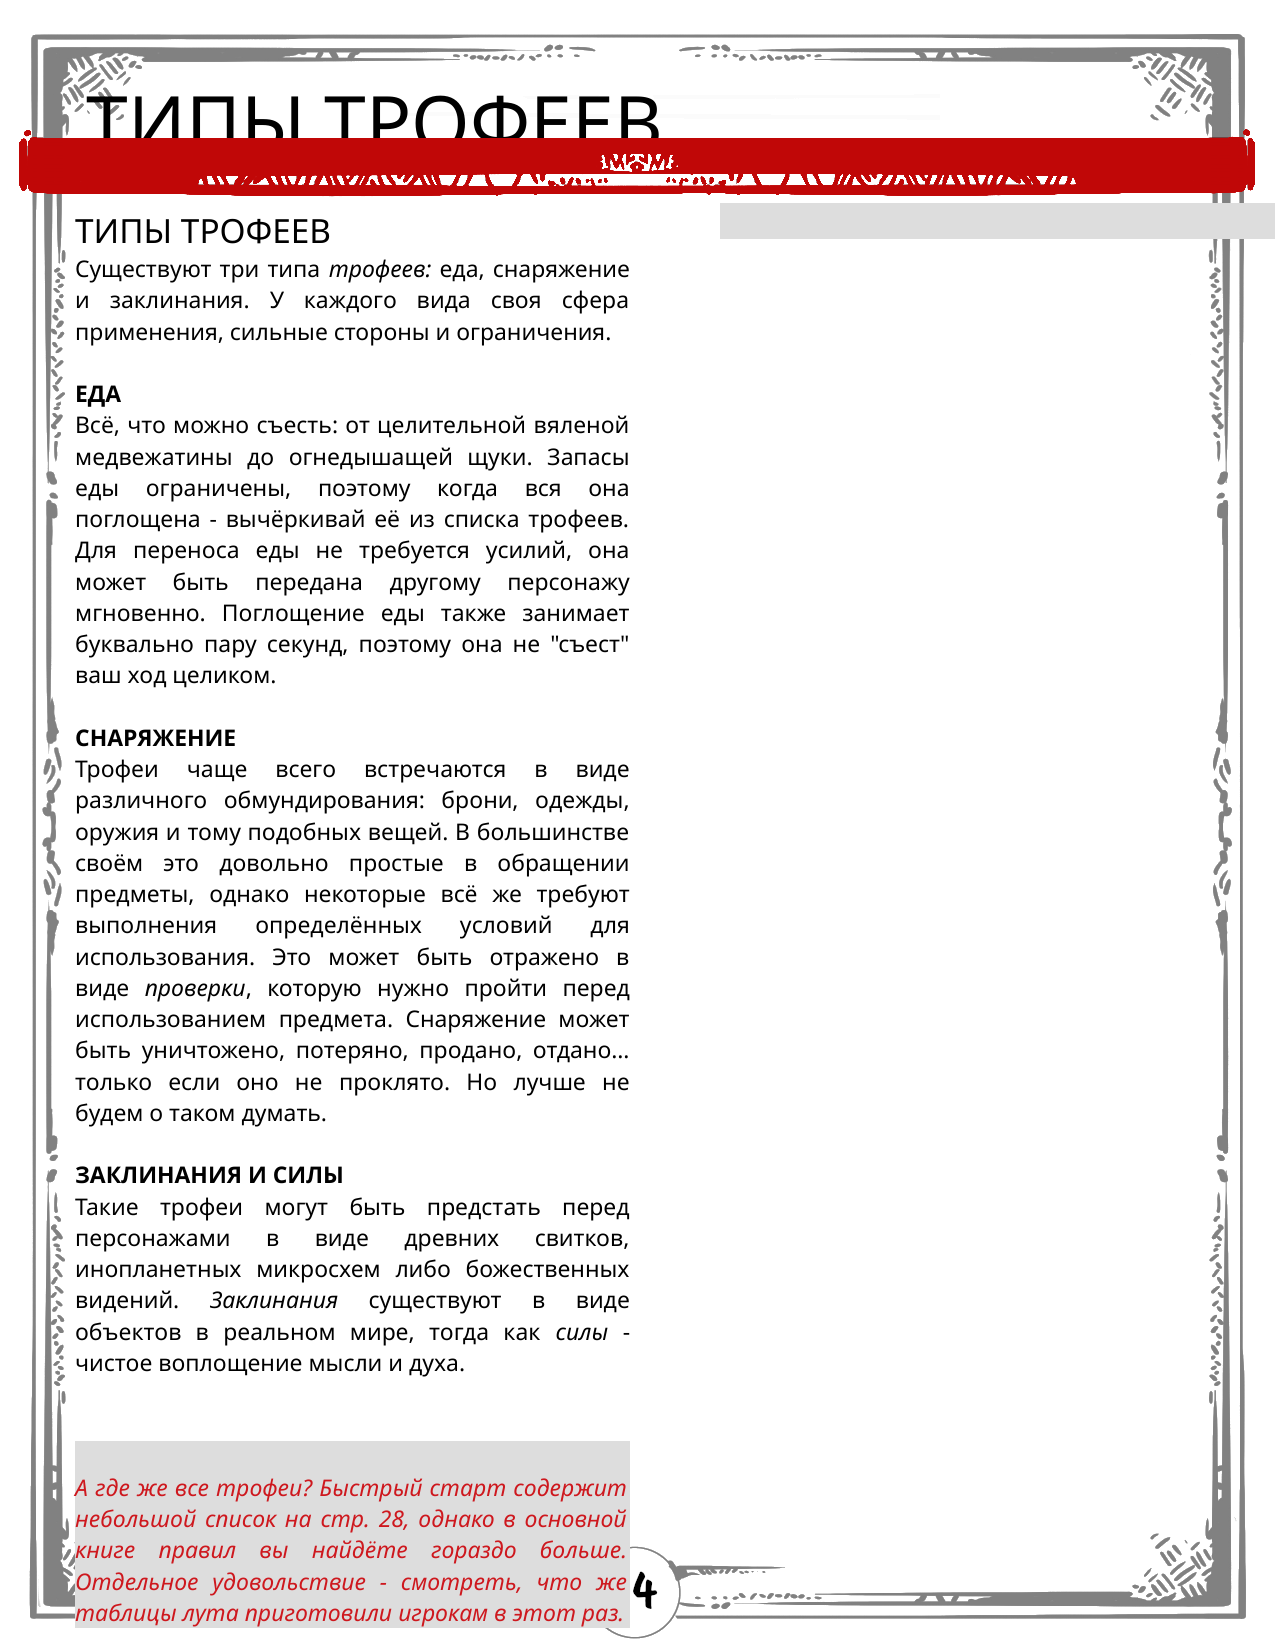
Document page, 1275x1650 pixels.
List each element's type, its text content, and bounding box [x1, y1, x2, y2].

picture [0, 6, 1275, 1647]
text ЕДА [75, 378, 630, 409]
text Трофеи чаще всего встречаются в виде различного обмундирования: брони, одежды, оружия и тому подобных вещей. В большинстве своём это довольно простые в обращении предметы, однако некоторые всё же требуют выполнения определённых условий для использования. Это может быть отражено в виде проверки, которую нужно пройти перед использованием предмета. Снаряжение может быть уничтожено, потеряно, продано, отдано… только если оно не проклято. Но лучше не будем о таком думать. [75, 753, 630, 1128]
text Такие трофеи могут быть предстать перед персонажами в виде древних свитков, инопланетных микросхем либо божественных видений. Заклинания существуют в виде объектов в реальном мире, тогда как силы - чистое воплощение мысли и духа. [75, 1191, 630, 1378]
text А где же все трофеи? Быстрый старт содержит небольшой список на стр. 28, однако в основной книге правил вы найдёте гораздо больше. Отдельное удовольствие - смотреть, что же таблицы лута приготовили игрокам в этот раз. [75, 1472, 630, 1628]
text Существуют три типа трофеев: еда, снаряжение и заклинания. У каждого вида своя сфера применения, сильные стороны и ограничения. [75, 253, 630, 347]
subtitle ТИПЫ ТРОФЕЕВ [75, 208, 630, 253]
text ЗАКЛИНАНИЯ И СИЛЫ [75, 1159, 630, 1191]
text Всё, что можно съесть: от целительной вяленой медвежатины до огнедышащей щуки. Запасы еды ограничены, поэтому когда вся она поглощена - вычёркивай её из списка трофеев. Для переноса еды не требуется усилий, она может быть передана другому персонажу мгновенно. Поглощение еды также занимает буквально пару секунд, поэтому она не "съест" ваш ход целиком. [75, 409, 630, 691]
text СНАРЯЖЕНИЕ [75, 722, 630, 753]
